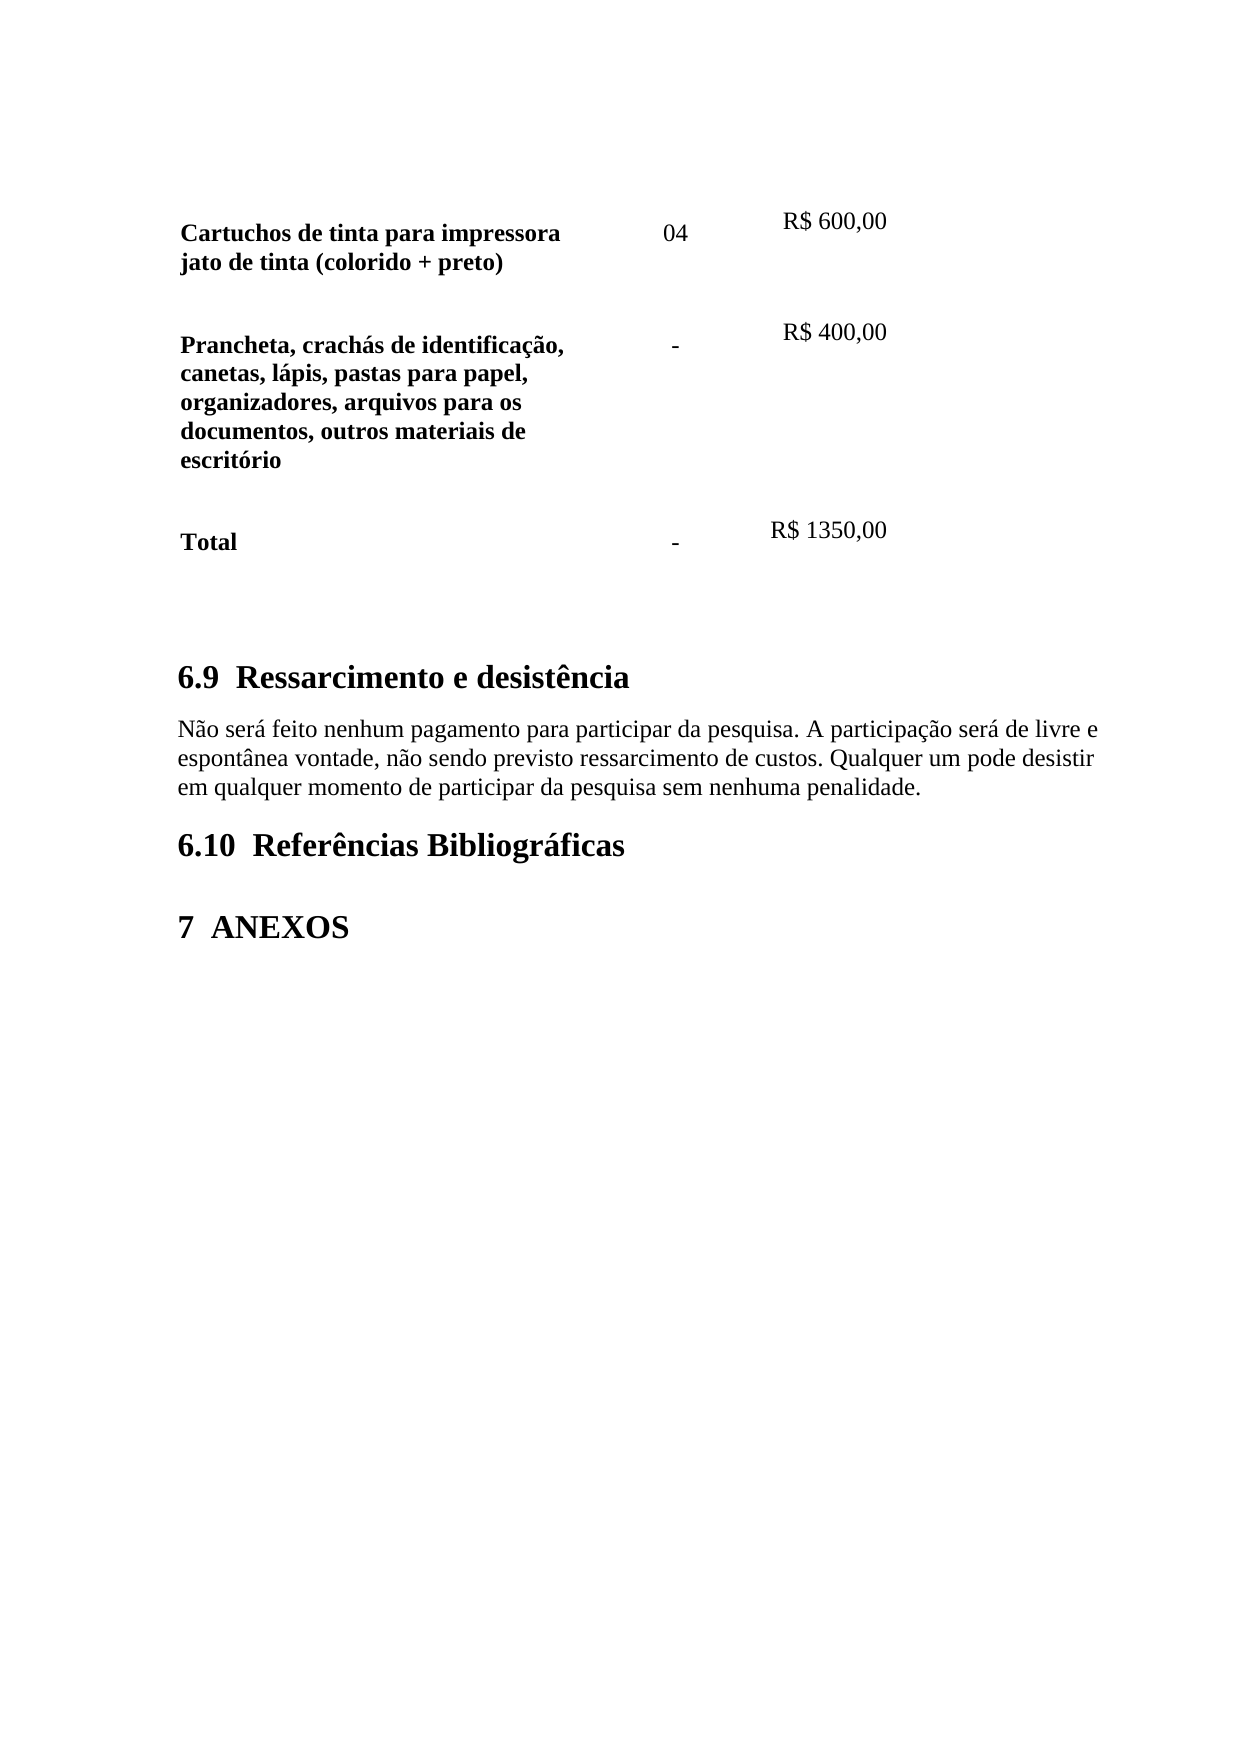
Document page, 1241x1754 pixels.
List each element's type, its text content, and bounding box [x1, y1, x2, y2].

table_cell 04 [605, 206, 752, 317]
table_cell - [605, 317, 752, 515]
text Não será feito nenhum pagamento para participar da pesquisa. A participação será de livre e espontânea vontade, não sendo previsto ressarcimento de custos. Qualquer um pode desistir em qualquer momento de participar da pesquisa sem nenhuma penalidade. [177, 714, 1122, 801]
table_cell - [605, 515, 752, 597]
table_cell R$ 600,00 [753, 206, 896, 317]
table_cell R$ 400,00 [753, 317, 896, 515]
table_cell Prancheta, crachás de identificação, canetas, lápis, pastas para papel, organizadores, arquivos para os documentos, outros materiais de escritório [177, 317, 604, 515]
table_cell [753, 177, 896, 206]
subtitle 6.9 Ressarcimento e desistência [177, 657, 1122, 696]
subtitle 6.10 Referências Bibliográficas [177, 826, 1122, 864]
table_cell Total [177, 515, 604, 597]
subtitle 7 ANEXOS [177, 908, 1122, 946]
table_cell R$ 1350,00 [753, 515, 896, 597]
table_cell [177, 177, 604, 206]
table_cell [605, 177, 752, 206]
table_cell Cartuchos de tinta para impressora jato de tinta (colorido + preto) [177, 206, 604, 317]
